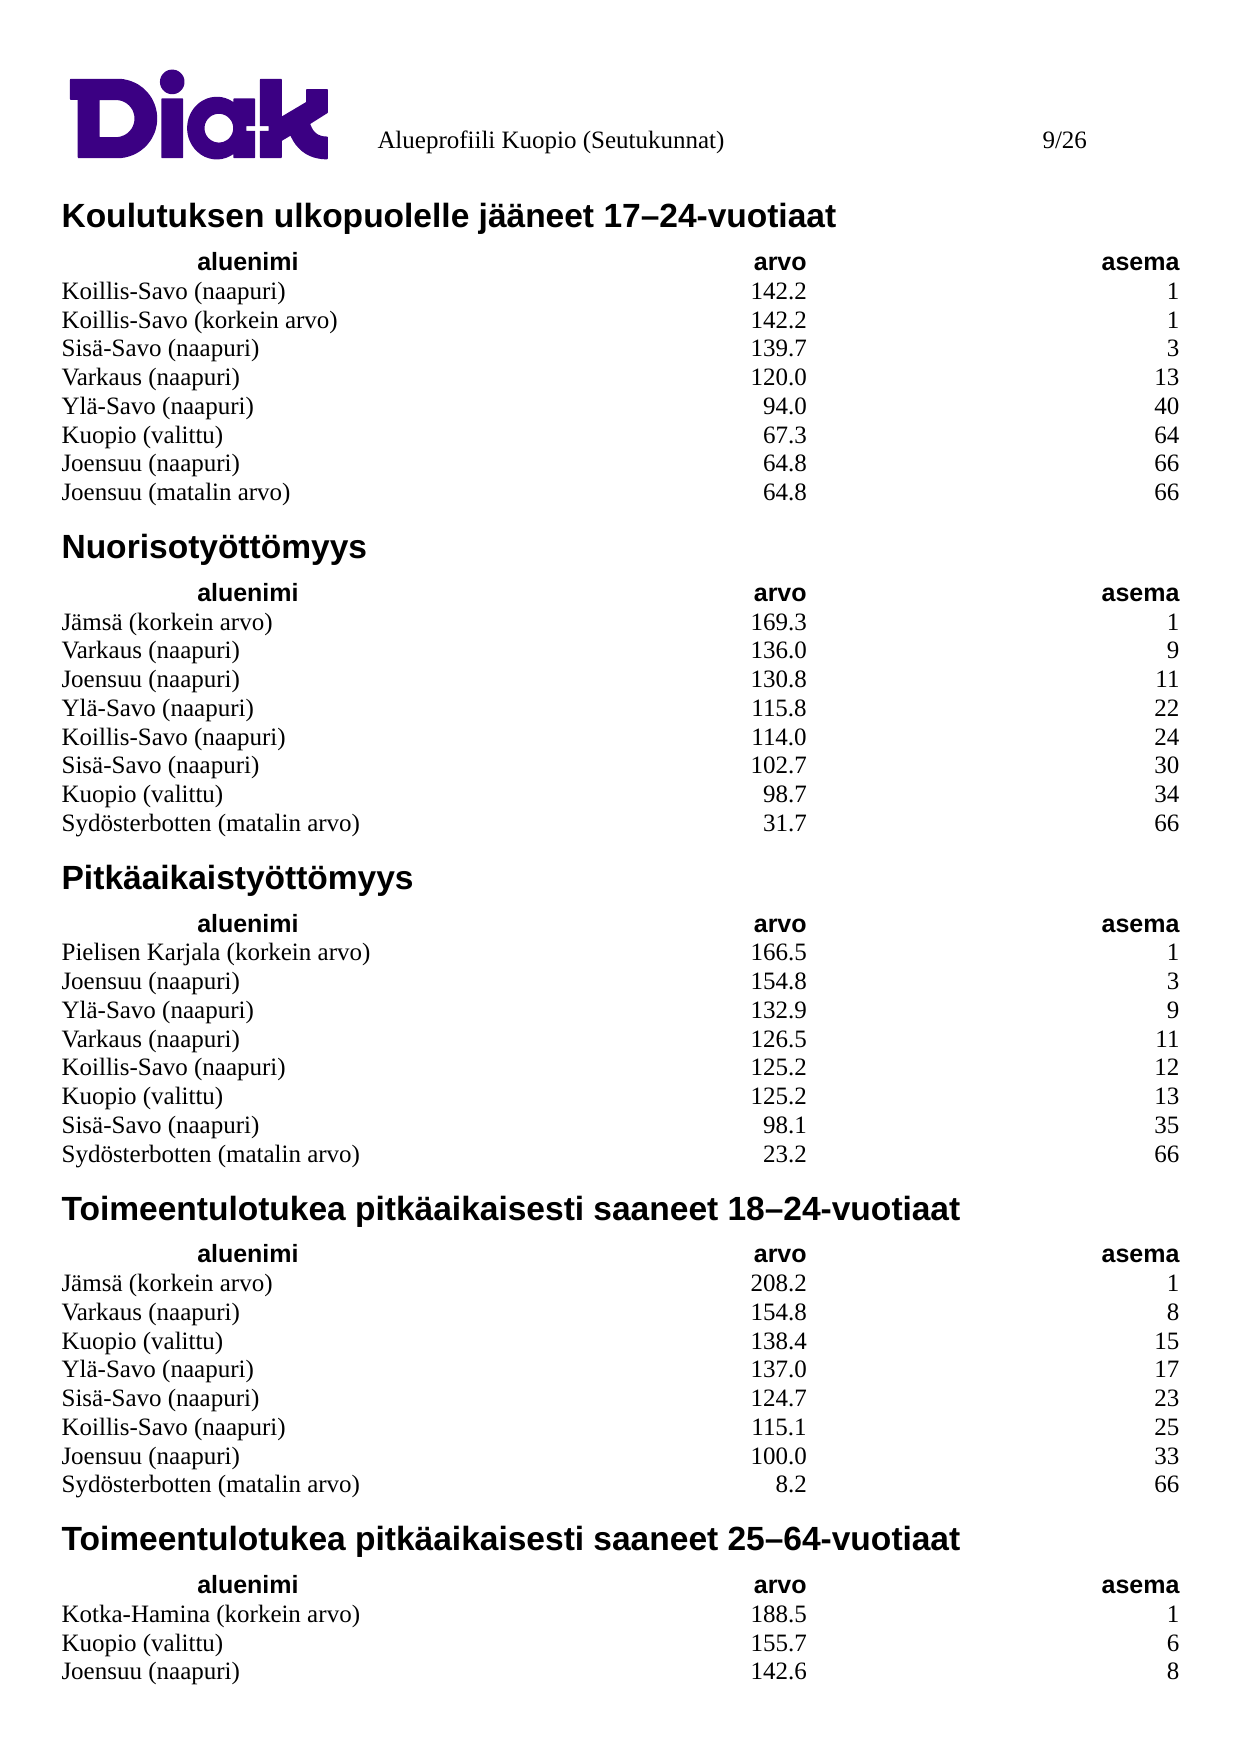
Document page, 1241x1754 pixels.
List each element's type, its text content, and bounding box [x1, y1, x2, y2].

table_cell 22 [806, 693, 1179, 722]
table_cell 66 [806, 1139, 1179, 1167]
table_cell Sydösterbotten (matalin arvo) [61, 1470, 434, 1498]
table_header asema [806, 1240, 1179, 1268]
table_cell 31.7 [434, 808, 806, 837]
table_cell 1 [806, 1268, 1179, 1297]
table_cell 188.5 [434, 1599, 806, 1628]
subtitle Toimeentulotukea pitkäaikaisesti saaneet 25–64-vuotiaat [61, 1519, 1179, 1558]
table_cell 12 [806, 1053, 1179, 1081]
table_cell 66 [806, 1470, 1179, 1498]
table_header asema [806, 1570, 1179, 1599]
table_cell Ylä-Savo (naapuri) [61, 391, 434, 420]
table_cell Jämsä (korkein arvo) [61, 607, 434, 636]
table_header asema [806, 909, 1179, 937]
table_cell 30 [806, 751, 1179, 779]
table_cell 9 [806, 636, 1179, 664]
table_cell 34 [806, 779, 1179, 808]
table_cell 1 [806, 276, 1179, 305]
table_cell Kuopio (valittu) [61, 1081, 434, 1110]
table_header aluenimi [61, 1570, 434, 1599]
table_cell Kuopio (valittu) [61, 1628, 434, 1656]
table_cell Koillis-Savo (naapuri) [61, 722, 434, 751]
table_cell Koillis-Savo (naapuri) [61, 1053, 434, 1081]
table_cell 3 [806, 334, 1179, 362]
table_cell Kuopio (valittu) [61, 1326, 434, 1354]
table_cell Koillis-Savo (korkein arvo) [61, 305, 434, 333]
table_cell Varkaus (naapuri) [61, 362, 434, 391]
table_header arvo [434, 578, 806, 607]
table_cell 23.2 [434, 1139, 806, 1167]
table_cell 6 [806, 1628, 1179, 1656]
table_cell 125.2 [434, 1081, 806, 1110]
table_cell 11 [806, 664, 1179, 693]
table_cell Ylä-Savo (naapuri) [61, 995, 434, 1024]
table_cell 94.0 [434, 391, 806, 420]
table_cell 169.3 [434, 607, 806, 636]
table_cell 13 [806, 362, 1179, 391]
table_cell 100.0 [434, 1441, 806, 1469]
table_cell 35 [806, 1110, 1179, 1139]
table_cell 66 [806, 477, 1179, 506]
table_cell 130.8 [434, 664, 806, 693]
table_cell 67.3 [434, 420, 806, 448]
table_cell Ylä-Savo (naapuri) [61, 693, 434, 722]
table_cell Kuopio (valittu) [61, 420, 434, 448]
table_cell 166.5 [434, 938, 806, 966]
table_cell 98.1 [434, 1110, 806, 1139]
table_cell 136.0 [434, 636, 806, 664]
table_cell 120.0 [434, 362, 806, 391]
table_header arvo [434, 909, 806, 937]
table_cell 64.8 [434, 449, 806, 477]
table_cell 139.7 [434, 334, 806, 362]
table_cell 155.7 [434, 1628, 806, 1656]
table_cell Sisä-Savo (naapuri) [61, 334, 434, 362]
table_cell 125.2 [434, 1053, 806, 1081]
table_cell 142.6 [434, 1656, 806, 1685]
table_cell Koillis-Savo (naapuri) [61, 276, 434, 305]
table_cell 115.1 [434, 1412, 806, 1441]
table_cell Sydösterbotten (matalin arvo) [61, 808, 434, 837]
table_cell 23 [806, 1383, 1179, 1412]
table_cell 11 [806, 1024, 1179, 1052]
table_cell Joensuu (naapuri) [61, 966, 434, 995]
table_cell Koillis-Savo (naapuri) [61, 1412, 434, 1441]
table_cell 40 [806, 391, 1179, 420]
table_cell 9 [806, 995, 1179, 1024]
table_header arvo [434, 1570, 806, 1599]
table_cell 8 [806, 1656, 1179, 1685]
table_cell 142.2 [434, 305, 806, 333]
subtitle Toimeentulotukea pitkäaikaisesti saaneet 18–24-vuotiaat [61, 1188, 1179, 1227]
subtitle Pitkäaikaistyöttömyys [61, 858, 1179, 896]
table_cell 15 [806, 1326, 1179, 1354]
table_cell 8.2 [434, 1470, 806, 1498]
table_cell 25 [806, 1412, 1179, 1441]
table_cell 1 [806, 305, 1179, 333]
table_cell 124.7 [434, 1383, 806, 1412]
table_cell Pielisen Karjala (korkein arvo) [61, 938, 434, 966]
table_cell 17 [806, 1355, 1179, 1383]
table_header asema [806, 578, 1179, 607]
subtitle Nuorisotyöttömyys [61, 527, 1179, 566]
table_cell Joensuu (matalin arvo) [61, 477, 434, 506]
table_cell Sydösterbotten (matalin arvo) [61, 1139, 434, 1167]
table_cell Joensuu (naapuri) [61, 1441, 434, 1469]
table_cell Joensuu (naapuri) [61, 449, 434, 477]
table_cell 132.9 [434, 995, 806, 1024]
table_cell Varkaus (naapuri) [61, 1297, 434, 1326]
table_cell 126.5 [434, 1024, 806, 1052]
table_cell 142.2 [434, 276, 806, 305]
table_header aluenimi [61, 578, 434, 607]
table_cell 208.2 [434, 1268, 806, 1297]
table_cell 8 [806, 1297, 1179, 1326]
table_cell 114.0 [434, 722, 806, 751]
table_cell Varkaus (naapuri) [61, 636, 434, 664]
table_cell 64 [806, 420, 1179, 448]
subtitle Koulutuksen ulkopuolelle jääneet 17–24-vuotiaat [61, 196, 1179, 235]
table_cell 33 [806, 1441, 1179, 1469]
table_cell 102.7 [434, 751, 806, 779]
table_cell 3 [806, 966, 1179, 995]
table_cell Jämsä (korkein arvo) [61, 1268, 434, 1297]
table_cell 154.8 [434, 966, 806, 995]
table_header aluenimi [61, 247, 434, 276]
table_cell 154.8 [434, 1297, 806, 1326]
table_cell 13 [806, 1081, 1179, 1110]
table_cell Joensuu (naapuri) [61, 1656, 434, 1685]
table_cell Kotka-Hamina (korkein arvo) [61, 1599, 434, 1628]
table_header aluenimi [61, 1240, 434, 1268]
table_cell Sisä-Savo (naapuri) [61, 1383, 434, 1412]
table_cell 115.8 [434, 693, 806, 722]
table_header arvo [434, 247, 806, 276]
table_cell Kuopio (valittu) [61, 779, 434, 808]
table_cell Sisä-Savo (naapuri) [61, 1110, 434, 1139]
table_cell 64.8 [434, 477, 806, 506]
table_cell 1 [806, 1599, 1179, 1628]
table_cell 137.0 [434, 1355, 806, 1383]
table_header asema [806, 247, 1179, 276]
table_cell Joensuu (naapuri) [61, 664, 434, 693]
table_cell 66 [806, 808, 1179, 837]
table_cell 24 [806, 722, 1179, 751]
table_header arvo [434, 1240, 806, 1268]
table_cell 98.7 [434, 779, 806, 808]
table_cell 138.4 [434, 1326, 806, 1354]
table_cell 66 [806, 449, 1179, 477]
table_cell Varkaus (naapuri) [61, 1024, 434, 1052]
table_cell 1 [806, 938, 1179, 966]
table_header aluenimi [61, 909, 434, 937]
table_cell Ylä-Savo (naapuri) [61, 1355, 434, 1383]
table_cell Sisä-Savo (naapuri) [61, 751, 434, 779]
table_cell 1 [806, 607, 1179, 636]
